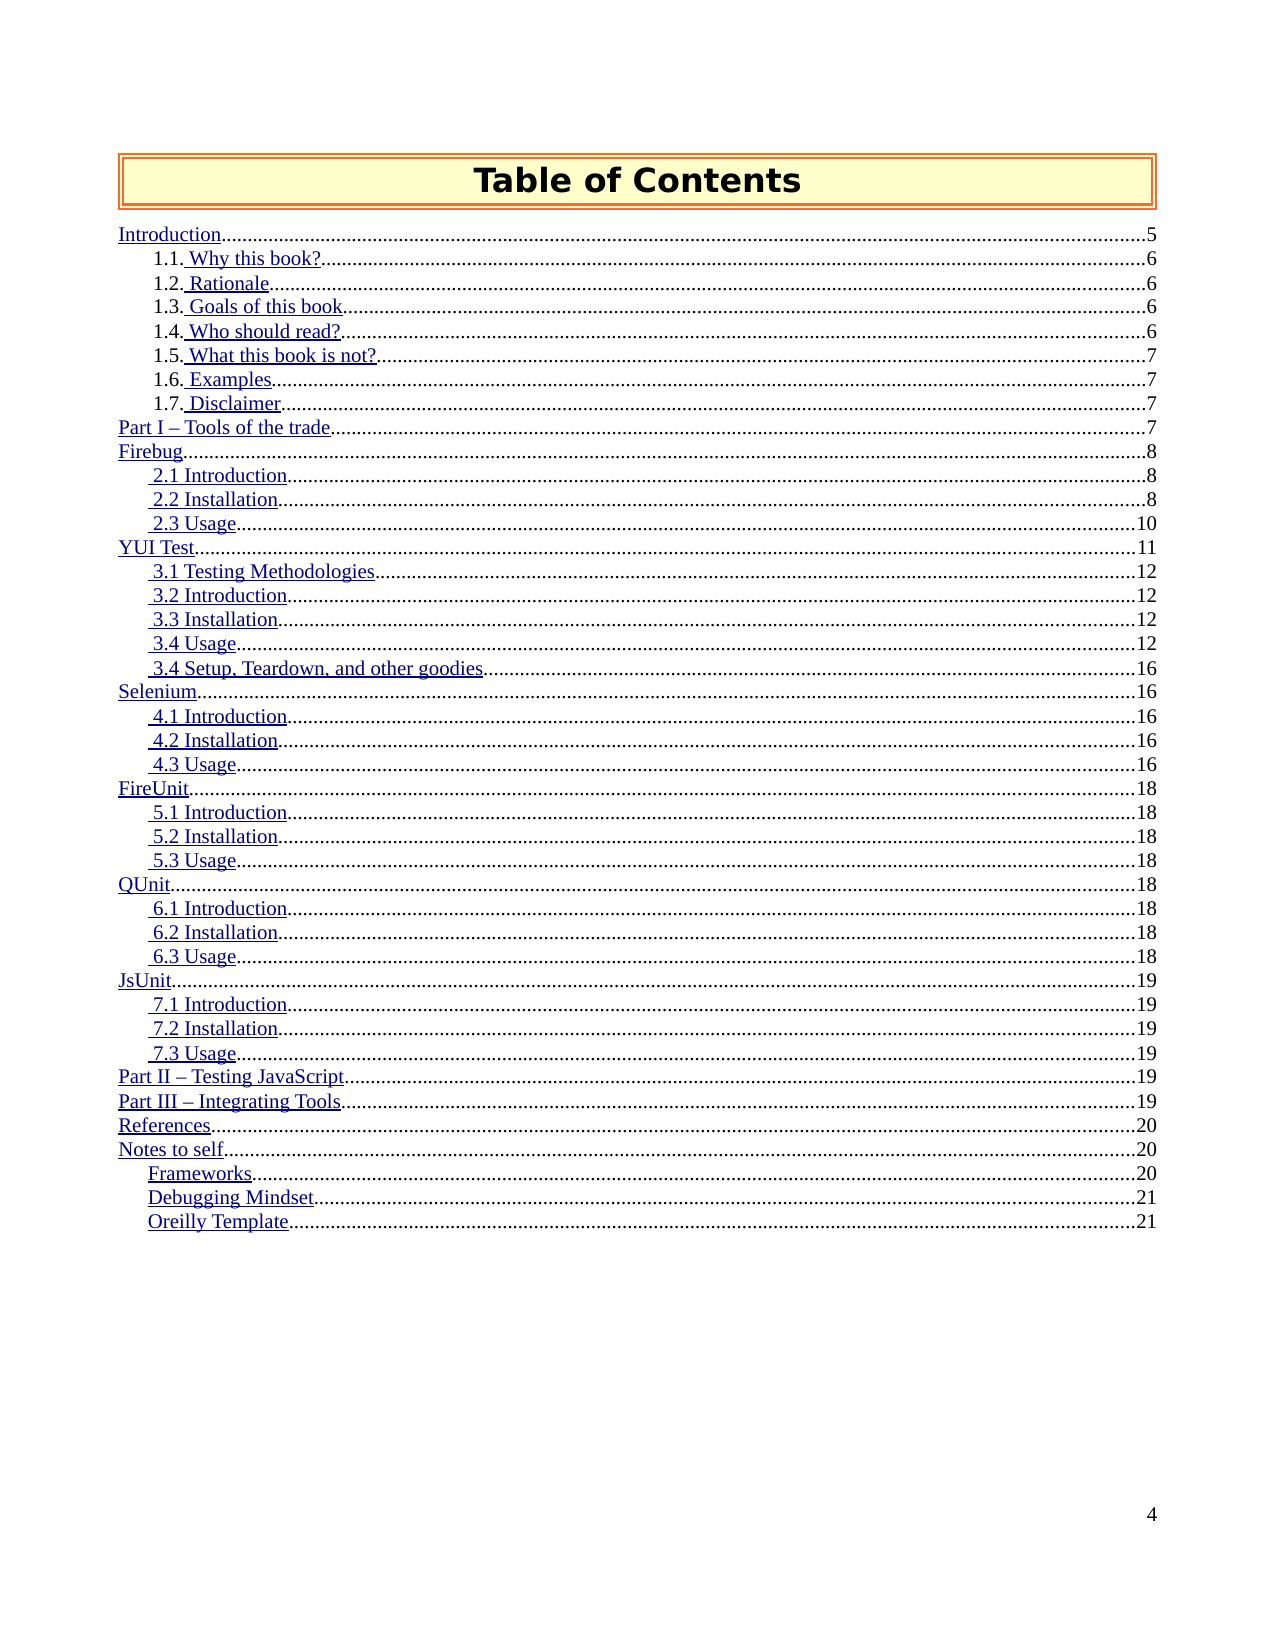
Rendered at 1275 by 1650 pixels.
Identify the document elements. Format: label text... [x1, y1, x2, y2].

text 1.5. What this book is not? 7 [148, 343, 1157, 367]
text 7.1 Introduction 19 [148, 992, 1157, 1016]
text 1.7. Disclaimer 7 [148, 391, 1157, 415]
text 4.2 Installation 16 [148, 728, 1157, 752]
text References 20 [118, 1113, 1157, 1137]
text Frameworks 20 [148, 1161, 1157, 1185]
text Firebug 8 [118, 439, 1157, 463]
text 3.3 Installation 12 [148, 607, 1157, 631]
text Notes to self 20 [118, 1137, 1157, 1161]
text 1.1. Why this book? 6 [148, 246, 1157, 270]
text 7.2 Installation 19 [148, 1016, 1157, 1040]
text 4.3 Usage 16 [148, 752, 1157, 776]
text 7.3 Usage 19 [148, 1040, 1157, 1064]
text Part I – Tools of the trade 7 [118, 415, 1157, 439]
text 6.1 Introduction 18 [148, 896, 1157, 920]
text 3.4 Setup, Teardown, and other goodies 16 [148, 655, 1157, 679]
text 3.1 Testing Methodologies 12 [148, 559, 1157, 583]
text 5.2 Installation 18 [148, 824, 1157, 848]
text 1.6. Examples 7 [148, 367, 1157, 391]
text 5.1 Introduction 18 [148, 800, 1157, 824]
text 6.2 Installation 18 [148, 920, 1157, 944]
text Debugging Mindset 21 [148, 1185, 1157, 1209]
text 5.3 Usage 18 [148, 848, 1157, 872]
text 1.2. Rationale 6 [148, 270, 1157, 294]
text 2.2 Installation 8 [148, 487, 1157, 511]
text 2.3 Usage 10 [148, 511, 1157, 535]
text QUnit 18 [118, 872, 1157, 896]
text 1.4. Who should read? 6 [148, 318, 1157, 343]
text Part II – Testing JavaScript 19 [118, 1064, 1157, 1088]
text 3.4 Usage 12 [148, 631, 1157, 655]
text 6.3 Usage 18 [148, 944, 1157, 968]
text 2.1 Introduction 8 [148, 463, 1157, 487]
text 3.2 Introduction 12 [148, 583, 1157, 607]
text Introduction 5 [118, 222, 1157, 246]
text 4.1 Introduction 16 [148, 703, 1157, 728]
text FireUnit 18 [118, 776, 1157, 800]
text YUI Test 11 [118, 535, 1157, 559]
text Part III – Integrating Tools 19 [118, 1088, 1157, 1113]
text 1.3. Goals of this book 6 [148, 294, 1157, 318]
text JsUnit 19 [118, 968, 1157, 992]
text Oreilly Template 21 [148, 1209, 1157, 1233]
text Selenium 16 [118, 679, 1157, 703]
